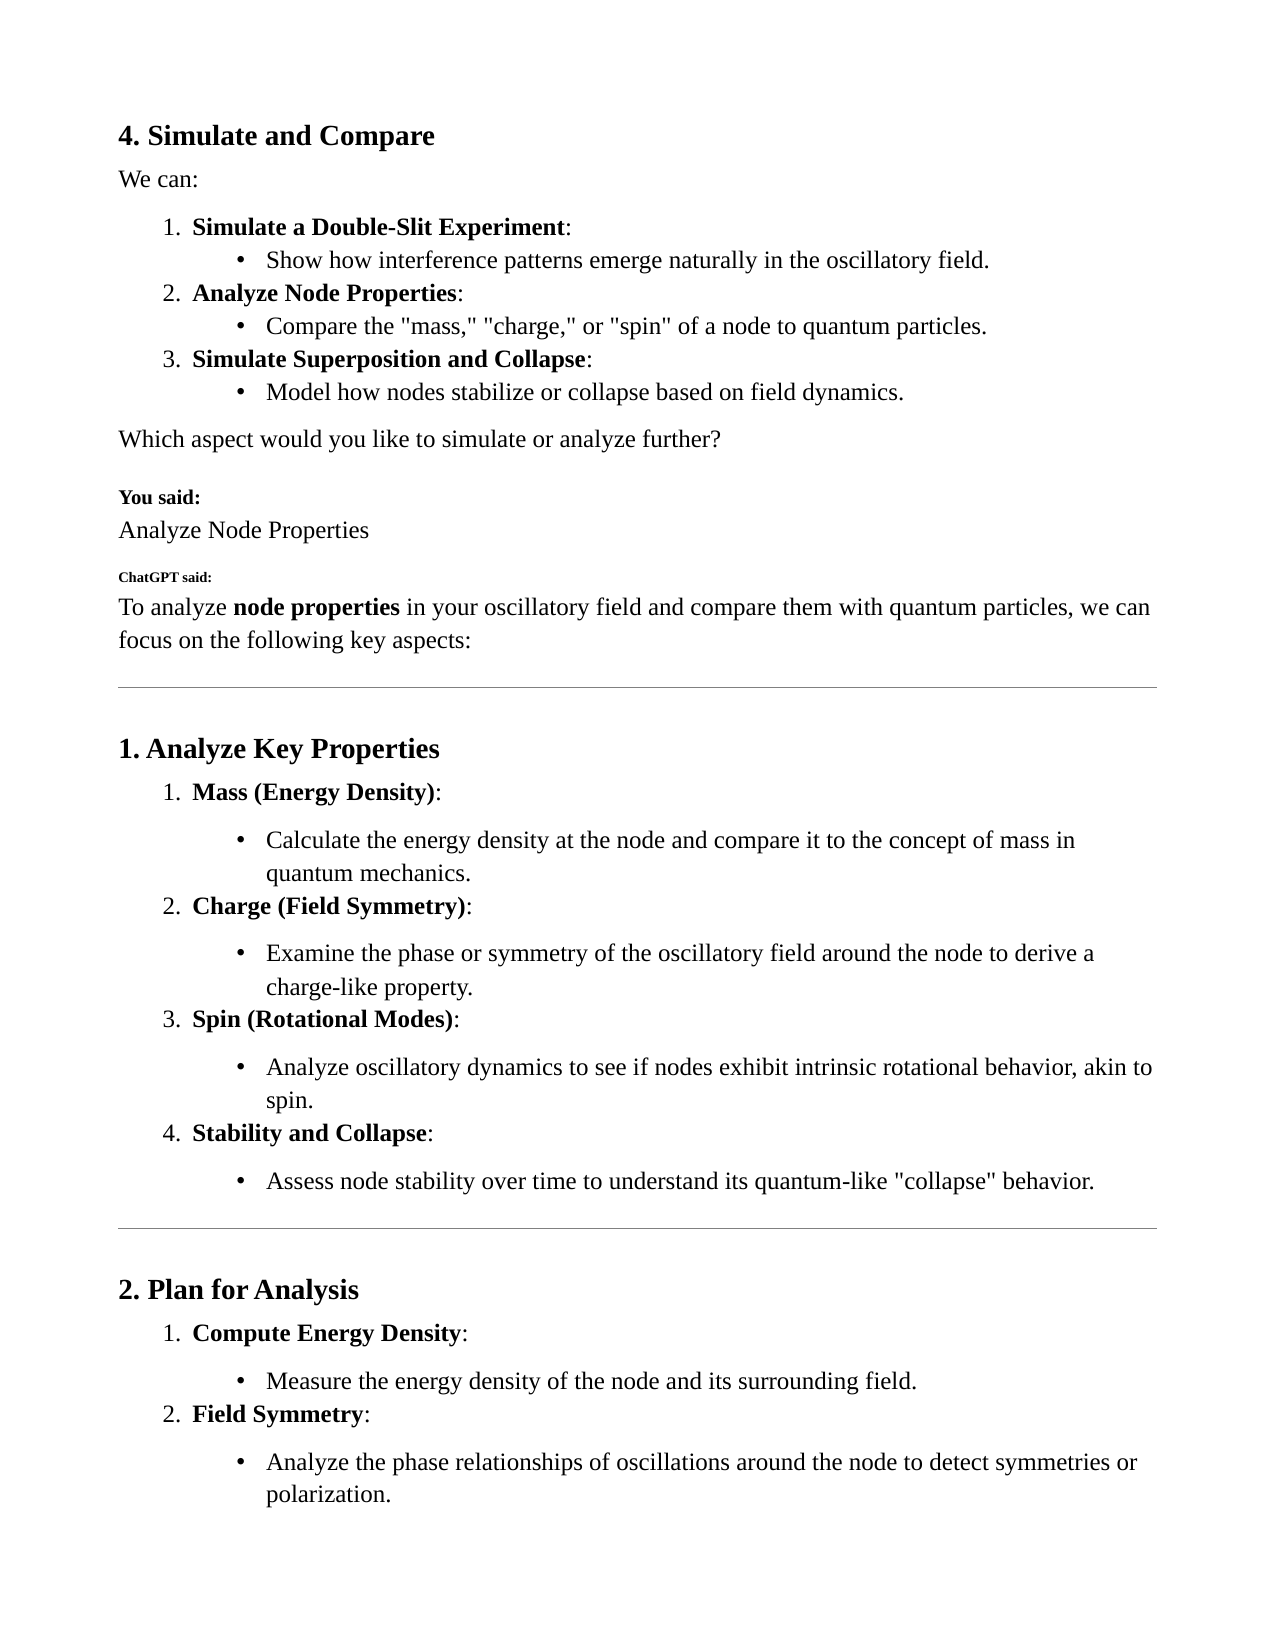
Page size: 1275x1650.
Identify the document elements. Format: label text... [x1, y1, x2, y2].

list Stability and Collapse: [162, 1118, 1157, 1147]
list Analyze oscillatory dynamics to see if nodes exhibit intrinsic rotational behavior, akin to spin. [236, 1052, 1157, 1114]
list Measure the energy density of the node and its surrounding field. [236, 1366, 1157, 1395]
subtitle ChatGPT said: [118, 569, 1157, 586]
list Examine the phase or symmetry of the oscillatory field around the node to derive a charge-like property. [236, 938, 1157, 1000]
list Compute Energy Density: [162, 1318, 1157, 1347]
list Charge (Field Symmetry): [162, 891, 1157, 920]
list Show how interference patterns emerge naturally in the oscillatory field. [236, 245, 1157, 273]
list Compare the "mass," "charge," or "spin" of a node to quantum particles. [236, 311, 1157, 339]
text We can: [118, 164, 1157, 193]
list Spin (Rotational Modes): [162, 1004, 1157, 1033]
list Field Symmetry: [162, 1399, 1157, 1428]
subtitle 2. Plan for Analysis [118, 1272, 1157, 1306]
subtitle 1. Analyze Key Properties [118, 731, 1157, 765]
list Mass (Energy Density): [162, 777, 1157, 806]
list Analyze Node Properties: [162, 278, 1157, 307]
subtitle 4. Simulate and Compare [118, 118, 1157, 152]
text Which aspect would you like to simulate or analyze further? 🚀 [118, 424, 1157, 453]
text To analyze node properties in your oscillatory field and compare them with quantum particles, we can focus on the following key aspects: [118, 592, 1157, 653]
text Analyze Node Properties [118, 515, 1157, 544]
list Simulate a Double-Slit Experiment: [162, 212, 1157, 241]
list Assess node stability over time to understand its quantum-like "collapse" behavior. [236, 1166, 1157, 1194]
subtitle You said: [118, 484, 1157, 509]
list Simulate Superposition and Collapse: [162, 344, 1157, 373]
list Analyze the phase relationships of oscillations around the node to detect symmetries or polarization. [236, 1447, 1157, 1508]
list Calculate the energy density at the node and compare it to the concept of mass in quantum mechanics. [236, 825, 1157, 887]
list Model how nodes stabilize or collapse based on field dynamics. [236, 377, 1157, 406]
